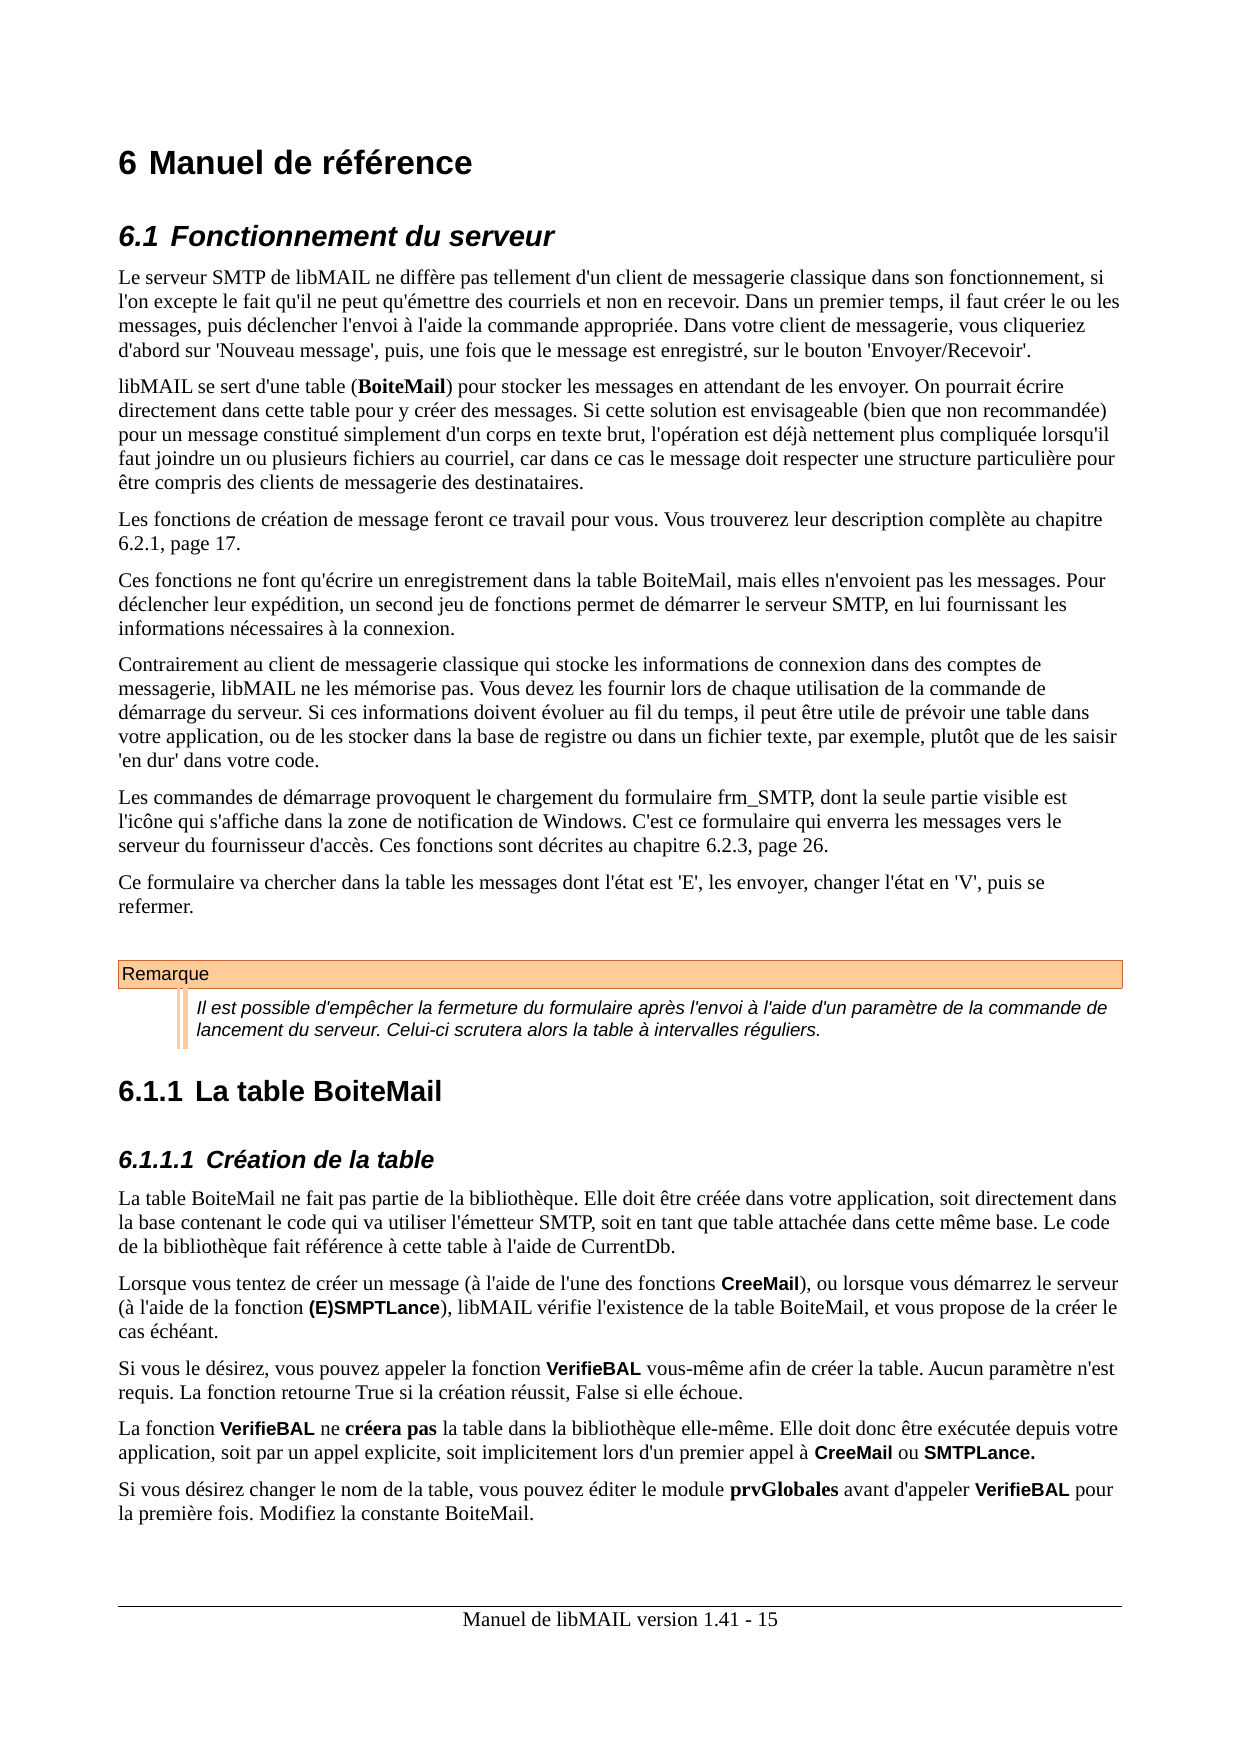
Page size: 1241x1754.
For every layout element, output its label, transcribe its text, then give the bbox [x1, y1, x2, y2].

text Le serveur SMTP de libMAIL ne diffère pas tellement d'un client de messagerie classique dans son fonctionnement, si l'on excepte le fait qu'il ne peut qu'émettre des courriels et non en recevoir. Dans un premier temps, il faut créer le ou les messages, puis déclencher l'envoi à l'aide la commande appropriée. Dans votre client de messagerie, vous cliqueriez d'abord sur 'Nouveau message', puis, une fois que le message est enregistré, sur le bouton 'Envoyer/Recevoir'. [118, 265, 1122, 362]
text Remarque [119, 961, 1122, 988]
text Ce formulaire va chercher dans la table les messages dont l'état est 'E', les envoyer, changer l'état en 'V', puis se refermer. [118, 870, 1122, 918]
text Contrairement au client de messagerie classique qui stocke les informations de connexion dans des comptes de messagerie, libMAIL ne les mémorise pas. Vous devez les fournir lors de chaque utilisation de la commande de démarrage du serveur. Si ces informations doivent évoluer au fil du temps, il peut être utile de prévoir une table dans votre application, ou de les stocker dans la base de registre ou dans un fichier texte, par exemple, plutôt que de les saisir 'en dur' dans votre code. [118, 652, 1122, 772]
text Ces fonctions ne font qu'écrire un enregistrement dans la table BoiteMail, mais elles n'envoient pas les messages. Pour déclencher leur expédition, un second jeu de fonctions permet de démarrer le serveur SMTP, en lui fournissant les informations nécessaires à la connexion. [118, 567, 1122, 640]
text Les fonctions de création de message feront ce travail pour vous. Vous trouverez leur description complète au chapitre 6.2.1, page 17. [118, 507, 1122, 555]
text La fonction VerifieBAL ne créera pas la table dans la bibliothèque elle-même. Elle doit donc être exécutée depuis votre application, soit par un appel explicite, soit implicitement lors d'un premier appel à CreeMail ou SMTPLance. [118, 1416, 1122, 1464]
text Si vous désirez changer le nom de la table, vous pouvez éditer le module prvGlobales avant d'appeler VerifieBAL pour la première fois. Modifiez la constante BoiteMail. [118, 1477, 1122, 1525]
text Lorsque vous tentez de créer un message (à l'aide de l'une des fonctions CreeMail), ou lorsque vous démarrez le serveur (à l'aide de la fonction (E)SMPTLance), libMAIL vérifie l'existence de la table BoiteMail, et vous propose de la créer le cas échéant. [118, 1271, 1122, 1343]
subtitle Création de la table [118, 1145, 1122, 1174]
subtitle La table BoiteMail [118, 1074, 1122, 1108]
subtitle Fonctionnement du serveur [118, 219, 1122, 253]
text Les commandes de démarrage provoquent le chargement du formulaire frm_SMTP, dont la seule partie visible est l'icône qui s'affiche dans la zone de notification de Windows. C'est ce formulaire qui enverra les messages vers le serveur du fournisseur d'accès. Ces fonctions sont décrites au chapitre 6.2.3, page 26. [118, 785, 1122, 857]
text Il est possible d'empêcher la fermeture du formulaire après l'envoi à l'aide d'un paramètre de la commande de lancement du serveur. Celui-ci scrutera alors la table à intervalles réguliers. [188, 989, 1122, 1049]
text Si vous le désirez, vous pouvez appeler la fonction VerifieBAL vous-même afin de créer la table. Aucun paramètre n'est requis. La fonction retourne True si la création réussit, False si elle échoue. [118, 1356, 1122, 1404]
subtitle Manuel de référence [118, 143, 1122, 182]
text La table BoiteMail ne fait pas partie de la bibliothèque. Elle doit être créée dans votre application, soit directement dans la base contenant le code qui va utiliser l'émetteur SMTP, soit en tant que table attachée dans cette même base. Le code de la bibliothèque fait référence à cette table à l'aide de CurrentDb. [118, 1186, 1122, 1258]
text libMAIL se sert d'une table (BoiteMail) pour stocker les messages en attendant de les envoyer. On pourrait écrire directement dans cette table pour y créer des messages. Si cette solution est envisageable (bien que non recommandée) pour un message constitué simplement d'un corps en texte brut, l'opération est déjà nettement plus compliquée lorsqu'il faut joindre un ou plusieurs fichiers au courriel, car dans ce cas le message doit respecter une structure particulière pour être compris des clients de messagerie des destinataires. [118, 374, 1122, 494]
